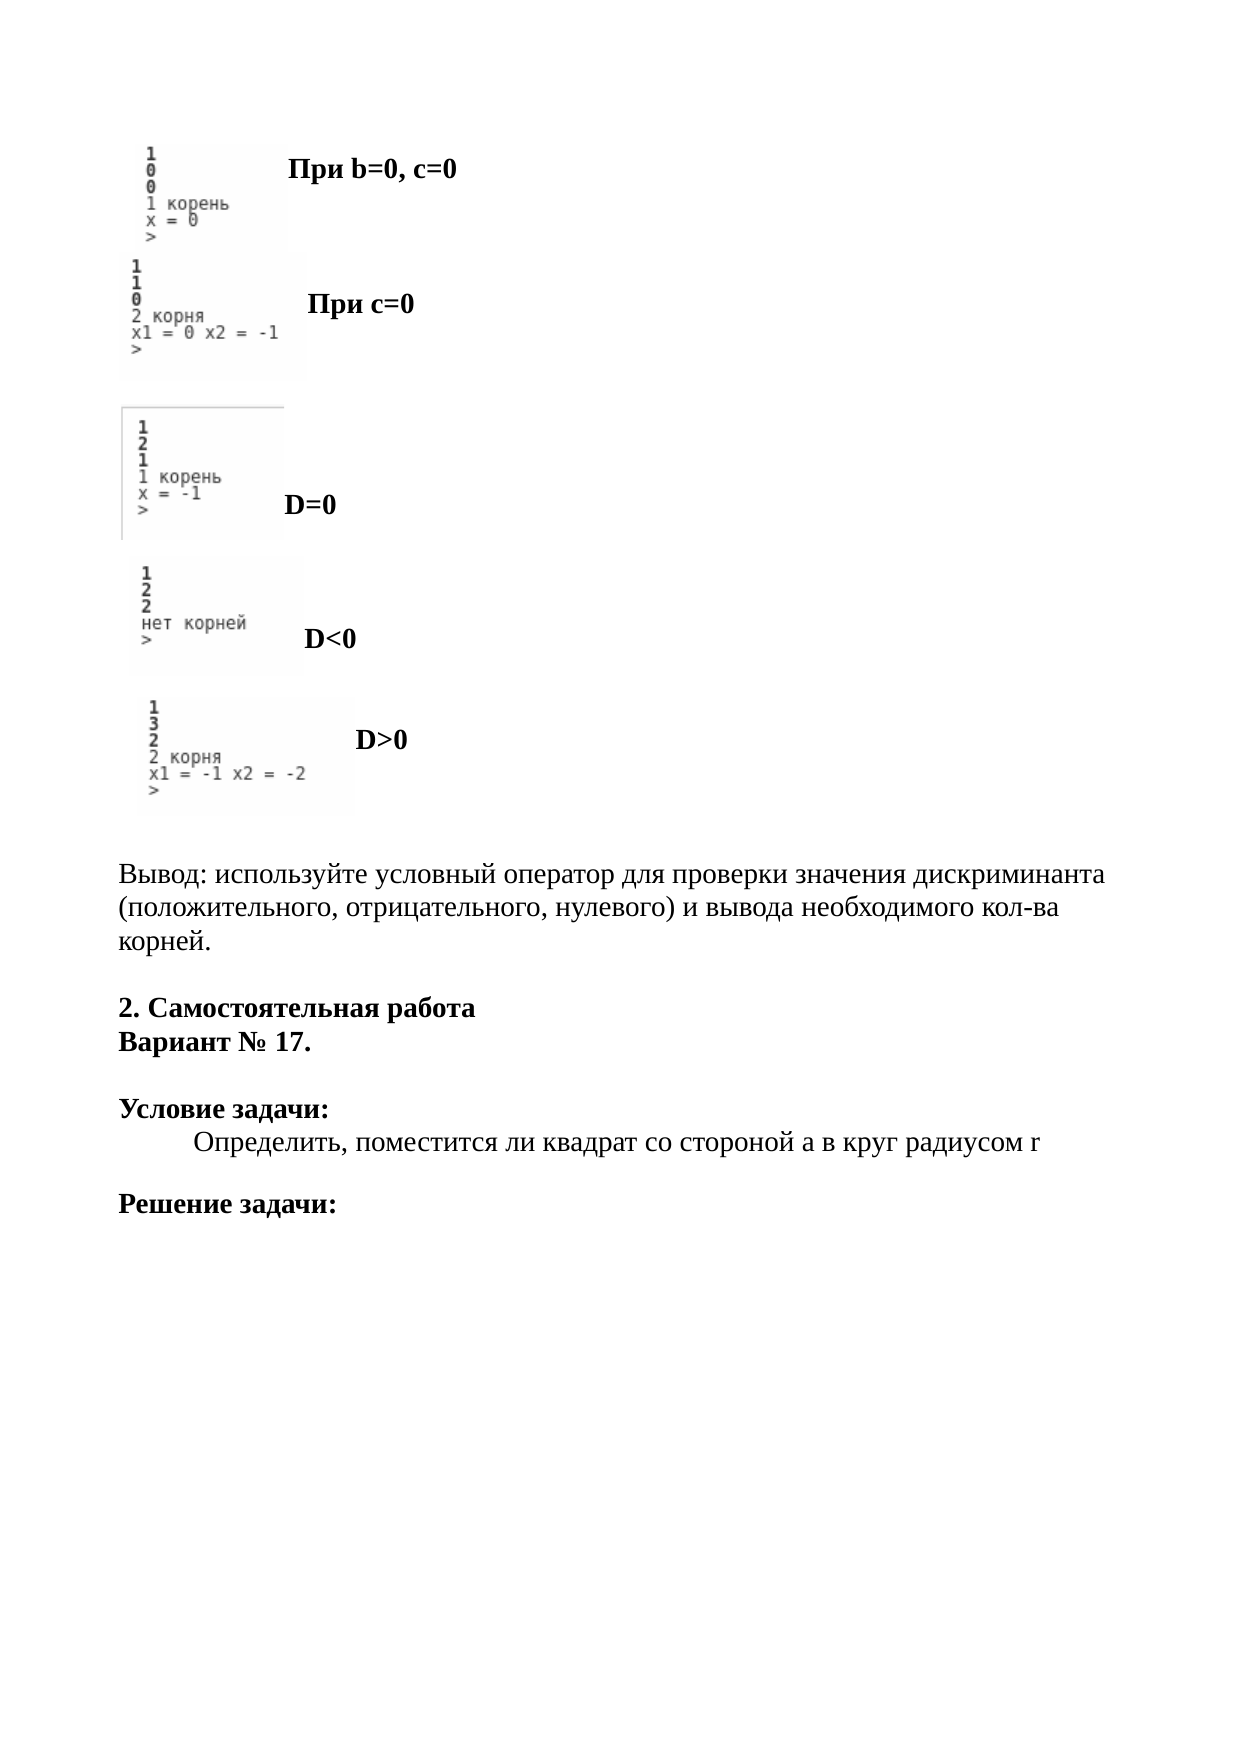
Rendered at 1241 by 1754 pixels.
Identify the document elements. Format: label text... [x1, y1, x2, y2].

text При b=0, c=0 [288, 152, 1122, 185]
text Определить, поместится ли квадрат со стороной а в круг радиусом r [118, 1124, 1122, 1158]
picture [128, 556, 304, 676]
text D>0 [356, 722, 1122, 755]
text D=0 [285, 487, 1122, 521]
text [118, 152, 134, 185]
text Решение задачи: [118, 1187, 1122, 1220]
text 2. Самостоятельная работа [118, 990, 1122, 1024]
text Вариант № 17. [118, 1024, 1122, 1057]
text Условие задачи: [118, 1091, 1122, 1124]
text [118, 621, 128, 655]
picture [118, 144, 308, 381]
text Вывод: используйте условный оператор для проверки значения дискриминанта (положительного, отрицательного, нулевого) и вывода необходимого кол-ва корней. [118, 856, 1122, 957]
text D<0 [304, 621, 1122, 655]
text При c=0 [308, 286, 1122, 319]
picture [137, 697, 356, 816]
picture [120, 404, 285, 540]
text [118, 722, 137, 755]
